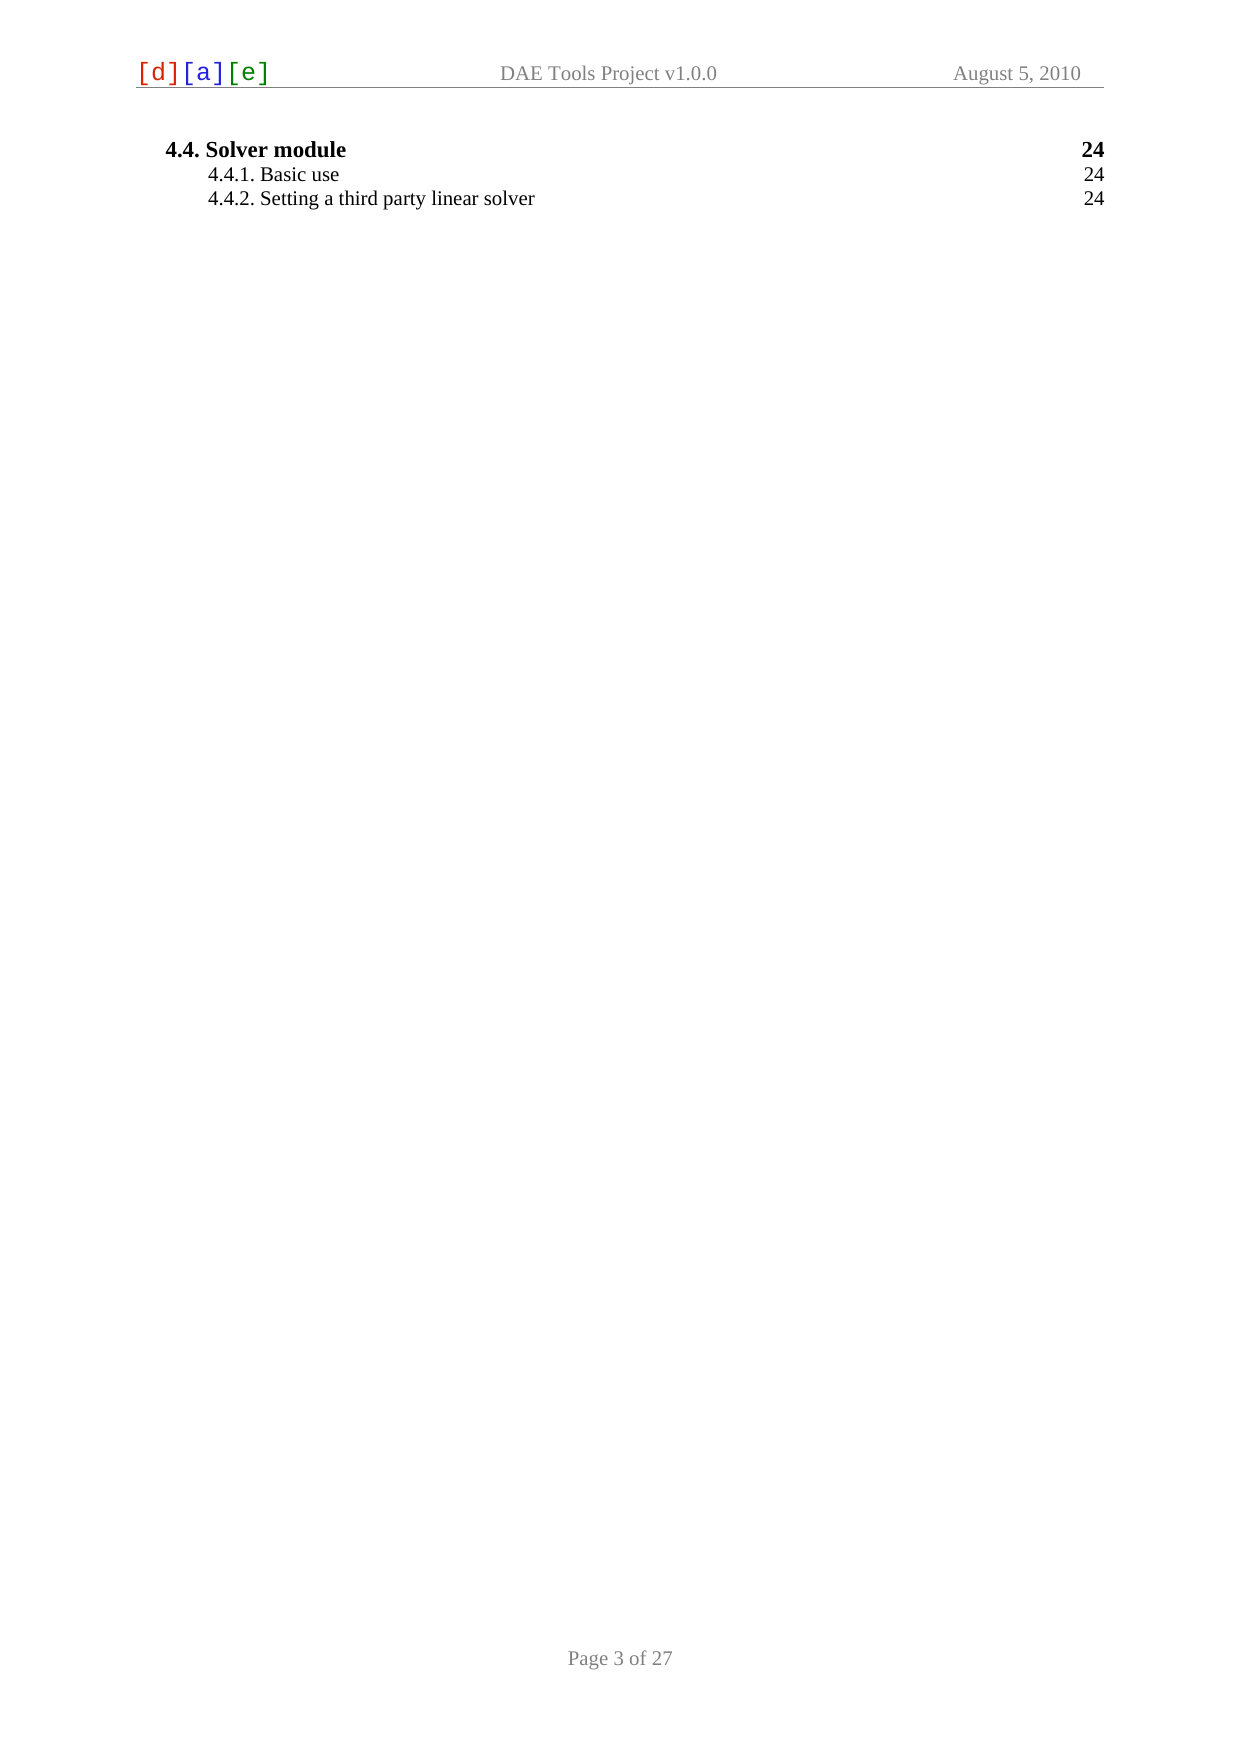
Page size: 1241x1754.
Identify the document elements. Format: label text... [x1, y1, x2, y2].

text 4.4.2. Setting a third party linear solver 24 [208, 186, 1104, 210]
text 4.4.1. Basic use 24 [208, 162, 1104, 186]
text 4.4. Solver module 24 [165, 136, 1104, 162]
